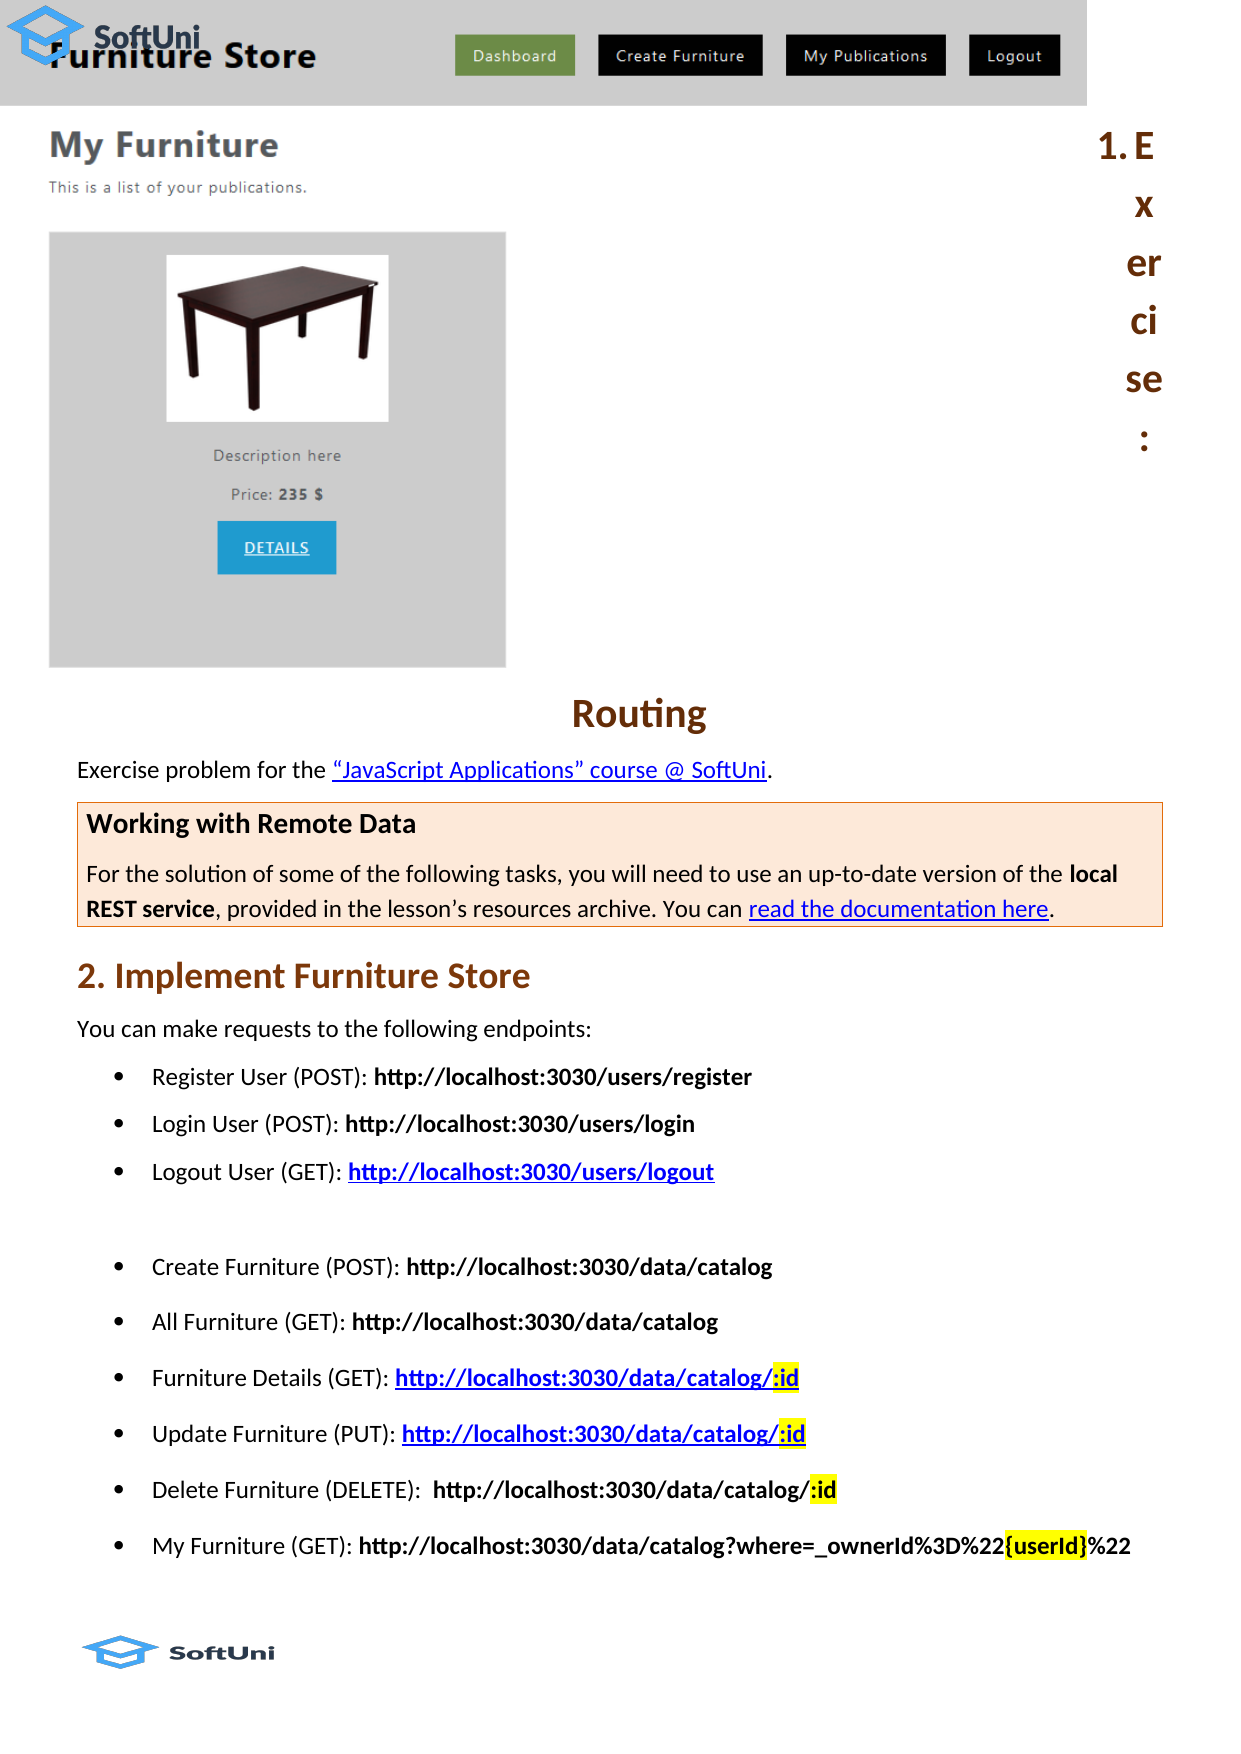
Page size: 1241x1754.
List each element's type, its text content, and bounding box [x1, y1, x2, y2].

text You can make requests to the following endpoints: [77, 1013, 1163, 1044]
list Furniture Details (GET): http://localhost:3030/data/catalog/:id [114, 1362, 1163, 1393]
text For the solution of some of the following tasks, you will need to use an up-to-date version of the local REST service, provided in the lesson’s resources archive. You can read the documentation here. [78, 855, 1162, 926]
list Logout User (GET): http://localhost:3030/users/logout [114, 1156, 1163, 1186]
picture [75, 1632, 281, 1672]
subtitle Implement Furniture Store [77, 952, 1163, 998]
list Create Furniture (POST): http://localhost:3030/data/catalog [114, 1251, 1163, 1281]
list My Furniture (GET): http://localhost:3030/data/catalog?where=_ownerId%3D%22{userId}%22 [114, 1530, 1163, 1560]
list Login User (POST): http://localhost:3030/users/login [114, 1108, 1163, 1139]
list Delete Furniture (DELETE): http://localhost:3030/data/catalog/:id [114, 1474, 1163, 1504]
list All Furniture (GET): http://localhost:3030/data/catalog [114, 1306, 1163, 1337]
subtitle Exercise: Routing [77, 119, 1163, 738]
list Register User (POST): http://localhost:3030/users/register [114, 1061, 1163, 1091]
text Exercise problem for the “JavaScript Applications” course @ SoftUni. [77, 754, 1163, 784]
picture [0, 0, 1087, 688]
text Working with Remote Data [78, 803, 1162, 840]
list Update Furniture (PUT): http://localhost:3030/data/catalog/:id [114, 1418, 1163, 1449]
